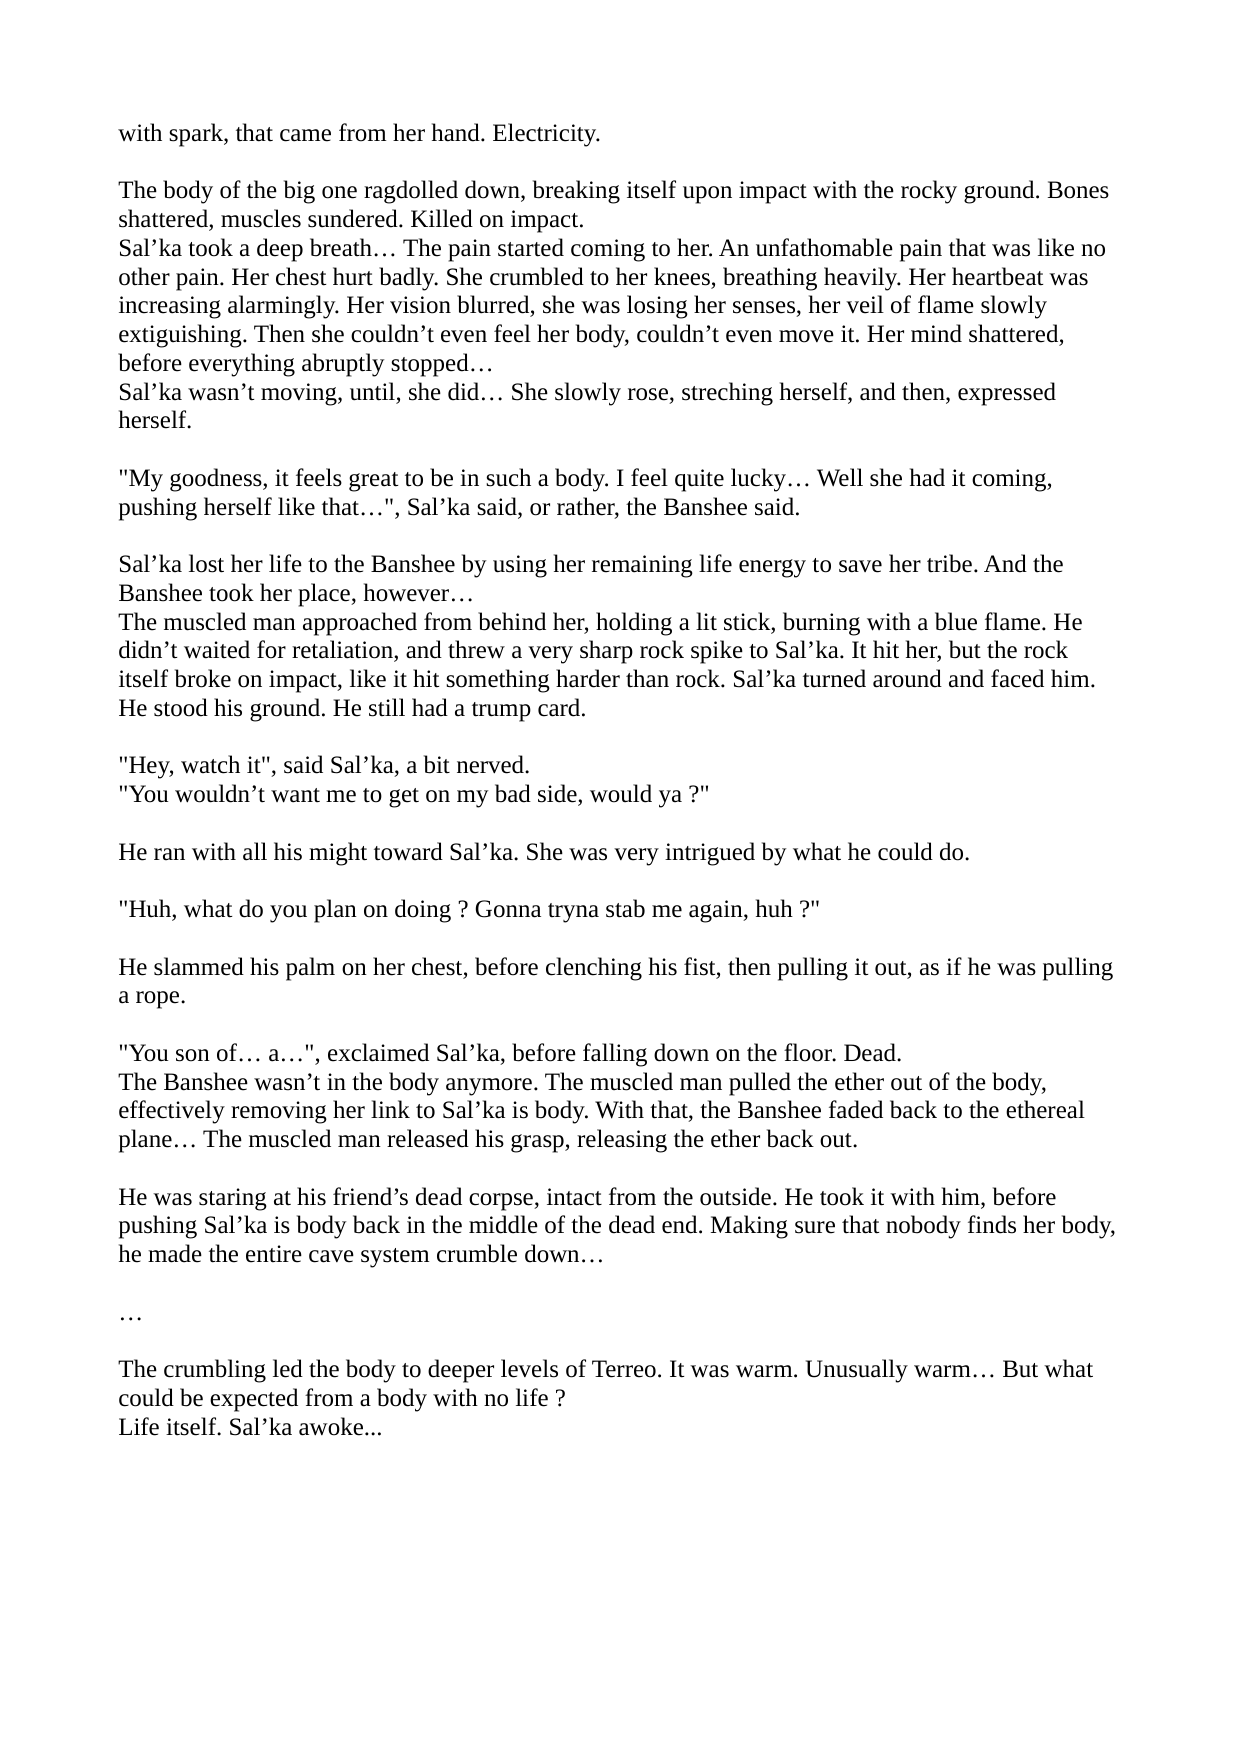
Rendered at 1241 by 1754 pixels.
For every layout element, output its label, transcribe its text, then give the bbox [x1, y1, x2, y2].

text with spark, that came from her hand. Electricity. The body of the big one ragdolled down, breaking itself upon impact with the rocky ground. Bones shattered, muscles sundered. Killed on impact. Sal’ka took a deep breath… The pain started coming to her. An unfathomable pain that was like no other pain. Her chest hurt badly. She crumbled to her knees, breathing heavily. Her heartbeat was increasing alarmingly. Her vision blurred, she was losing her senses, her veil of flame slowly extiguishing. Then she couldn’t even feel her body, couldn’t even move it. Her mind shattered, before everything abruptly stopped… Sal’ka wasn’t moving, until, she did… She slowly rose, streching herself, and then, expressed herself. "My goodness, it feels great to be in such a body. I feel quite lucky… Well she had it coming, pushing herself like that…", Sal’ka said, or rather, the Banshee said. [118, 118, 1122, 549]
text "You wouldn’t want me to get on my bad side, would ya ?" [118, 779, 1122, 808]
text He was staring at his friend’s dead corpse, intact from the outside. He took it with him, before pushing Sal’ka is body back in the middle of the dead end. Making sure that nobody finds her body, he made the entire cave system crumble down… … The crumbling led the body to deeper levels of Terreo. It was warm. Unusually warm… But what could be expected from a body with no life ? Life itself. Sal’ka awoke... [118, 1182, 1122, 1441]
text Sal’ka lost her life to the Banshee by using her remaining life energy to save her tribe. And the Banshee took her place, however… The muscled man approached from behind her, holding a lit stick, burning with a blue flame. He didn’t waited for retaliation, and threw a very sharp rock spike to Sal’ka. It hit her, but the rock itself broke on impact, like it hit something harder than rock. Sal’ka turned around and faced him. He stood his ground. He still had a trump card. [118, 549, 1122, 722]
text "You son of… a…", exclaimed Sal’ka, before falling down on the floor. Dead. The Banshee wasn’t in the body anymore. The muscled man pulled the ether out of the body, effectively removing her link to Sal’ka is body. With that, the Banshee faded back to the ethereal plane… The muscled man released his grasp, releasing the ether back out. [118, 1038, 1122, 1153]
text He slammed his palm on her chest, before clenching his fist, then pulling it out, as if he was pulling a rope. [118, 952, 1122, 1009]
text He ran with all his might toward Sal’ka. She was very intrigued by what he could do. [118, 837, 1122, 866]
text "Huh, what do you plan on doing ? Gonna tryna stab me again, huh ?" [118, 894, 1122, 923]
text "Hey, watch it", said Sal’ka, a bit nerved. [118, 751, 1122, 779]
